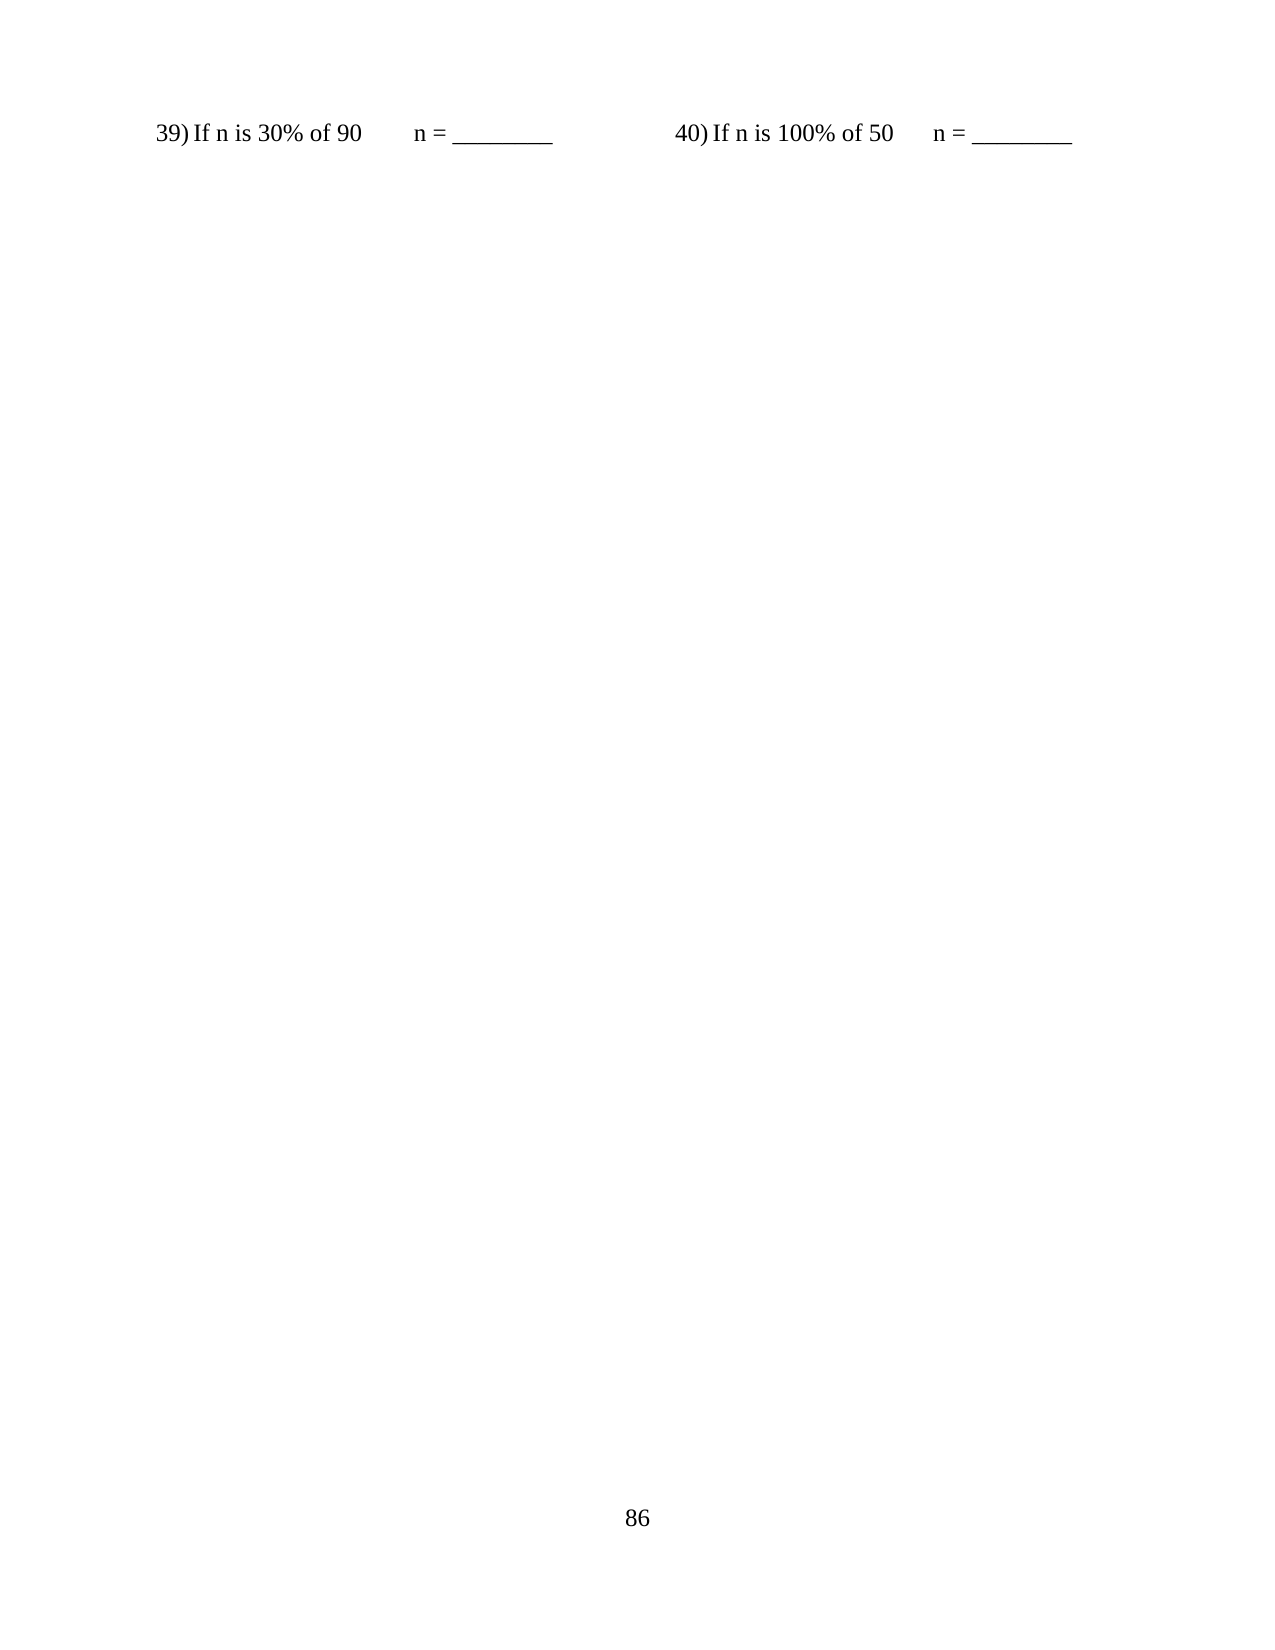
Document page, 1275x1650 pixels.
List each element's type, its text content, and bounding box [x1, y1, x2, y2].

list If n is 100% of 50 n = ________ [675, 118, 1157, 147]
list If n is 30% of 90 n = ________ [156, 118, 637, 147]
